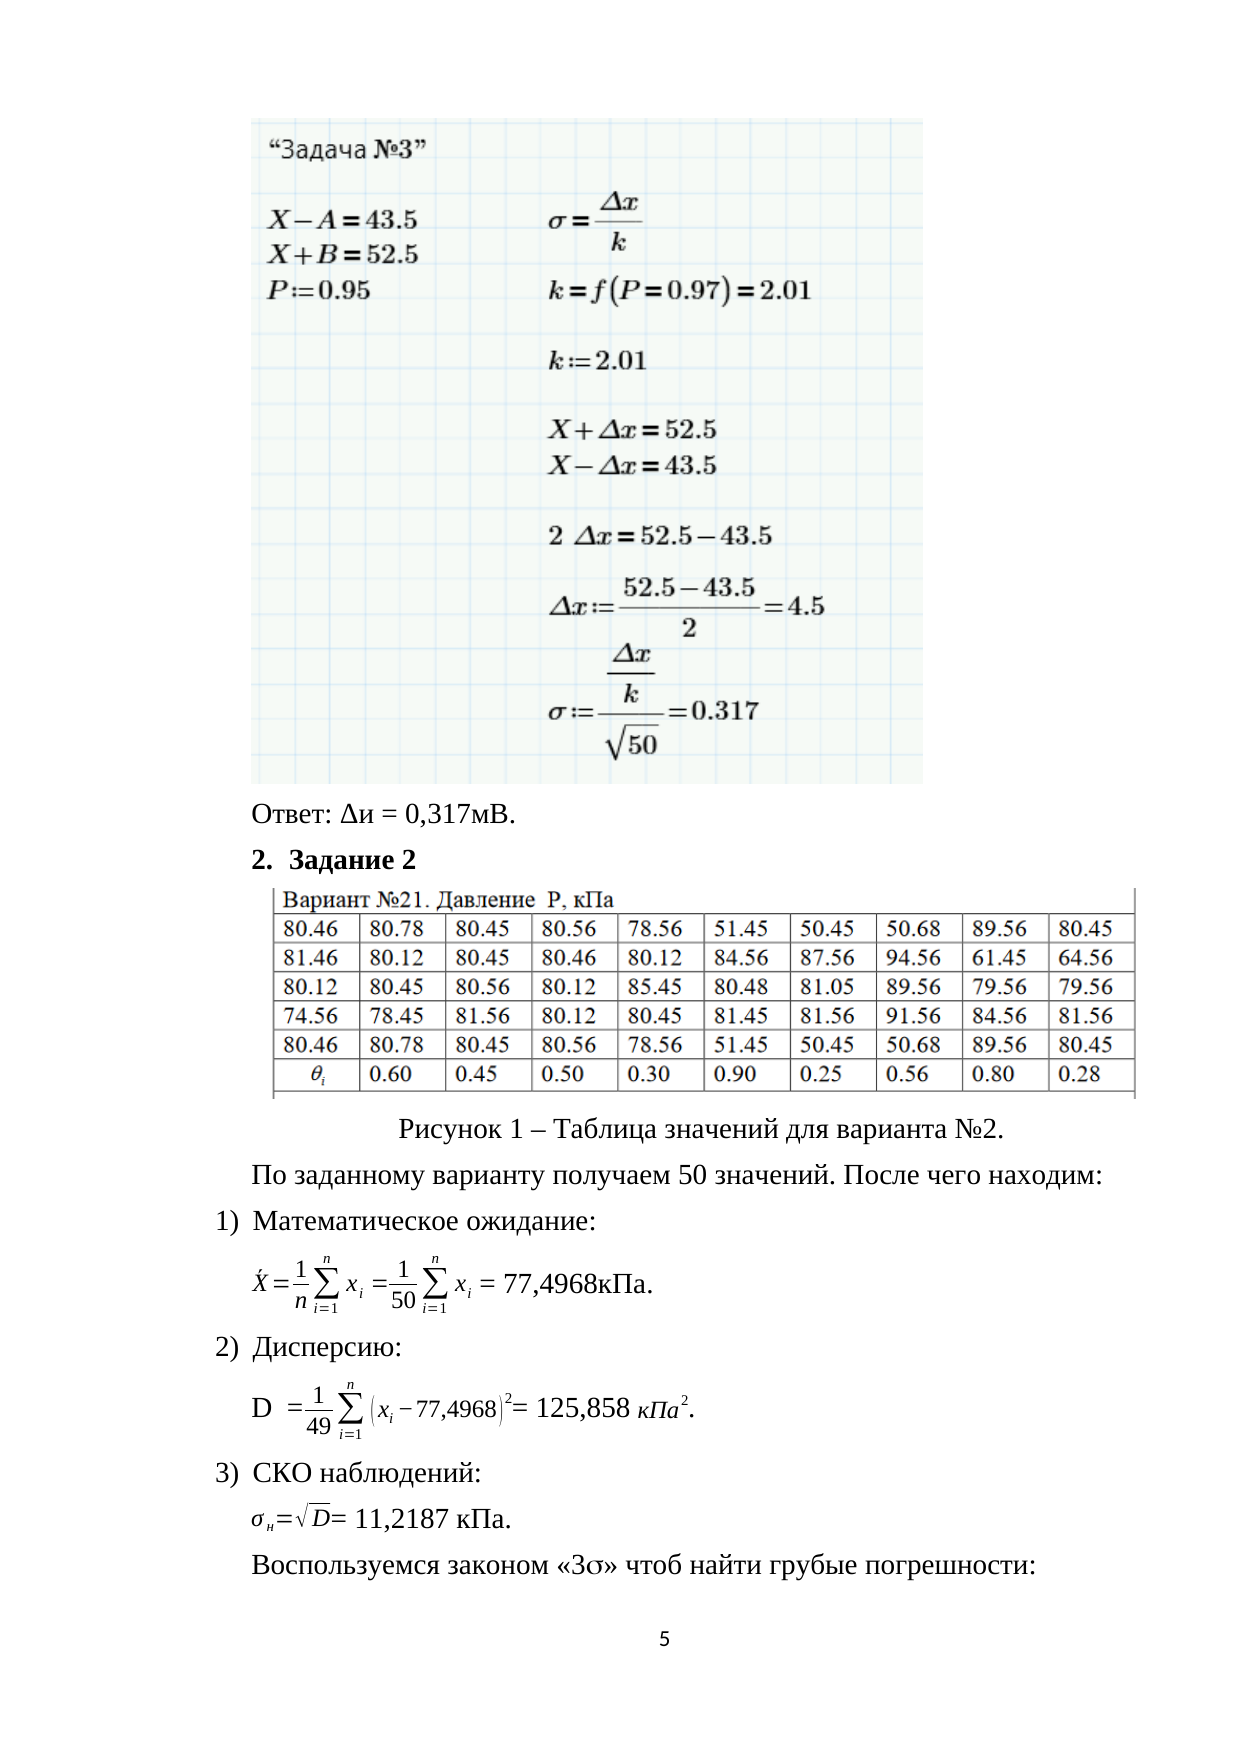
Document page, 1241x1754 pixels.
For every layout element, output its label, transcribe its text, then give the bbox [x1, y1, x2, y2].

text Ответ: Δи = 0,317мВ. [177, 796, 1152, 830]
text По заданному варианту получаем 50 значений. После чего находим: [177, 1157, 1152, 1191]
text D == 125,858 . [177, 1375, 1152, 1443]
list СКО наблюдений: [215, 1455, 1152, 1489]
text = 11,2187 кПа. [177, 1501, 1152, 1535]
picture [251, 118, 923, 784]
text Рисунок 1 – Таблица значений для варианта №2. [177, 1111, 1152, 1145]
list Задание 2 [251, 842, 1152, 876]
picture [266, 888, 1137, 1099]
text Воспользуемся законом «3» чтоб найти грубые погрешности: [177, 1547, 1152, 1581]
list Дисперсию: [215, 1329, 1152, 1363]
text = = 77,4968кПа. [177, 1249, 1152, 1317]
list Математическое ожидание: [215, 1203, 1152, 1237]
